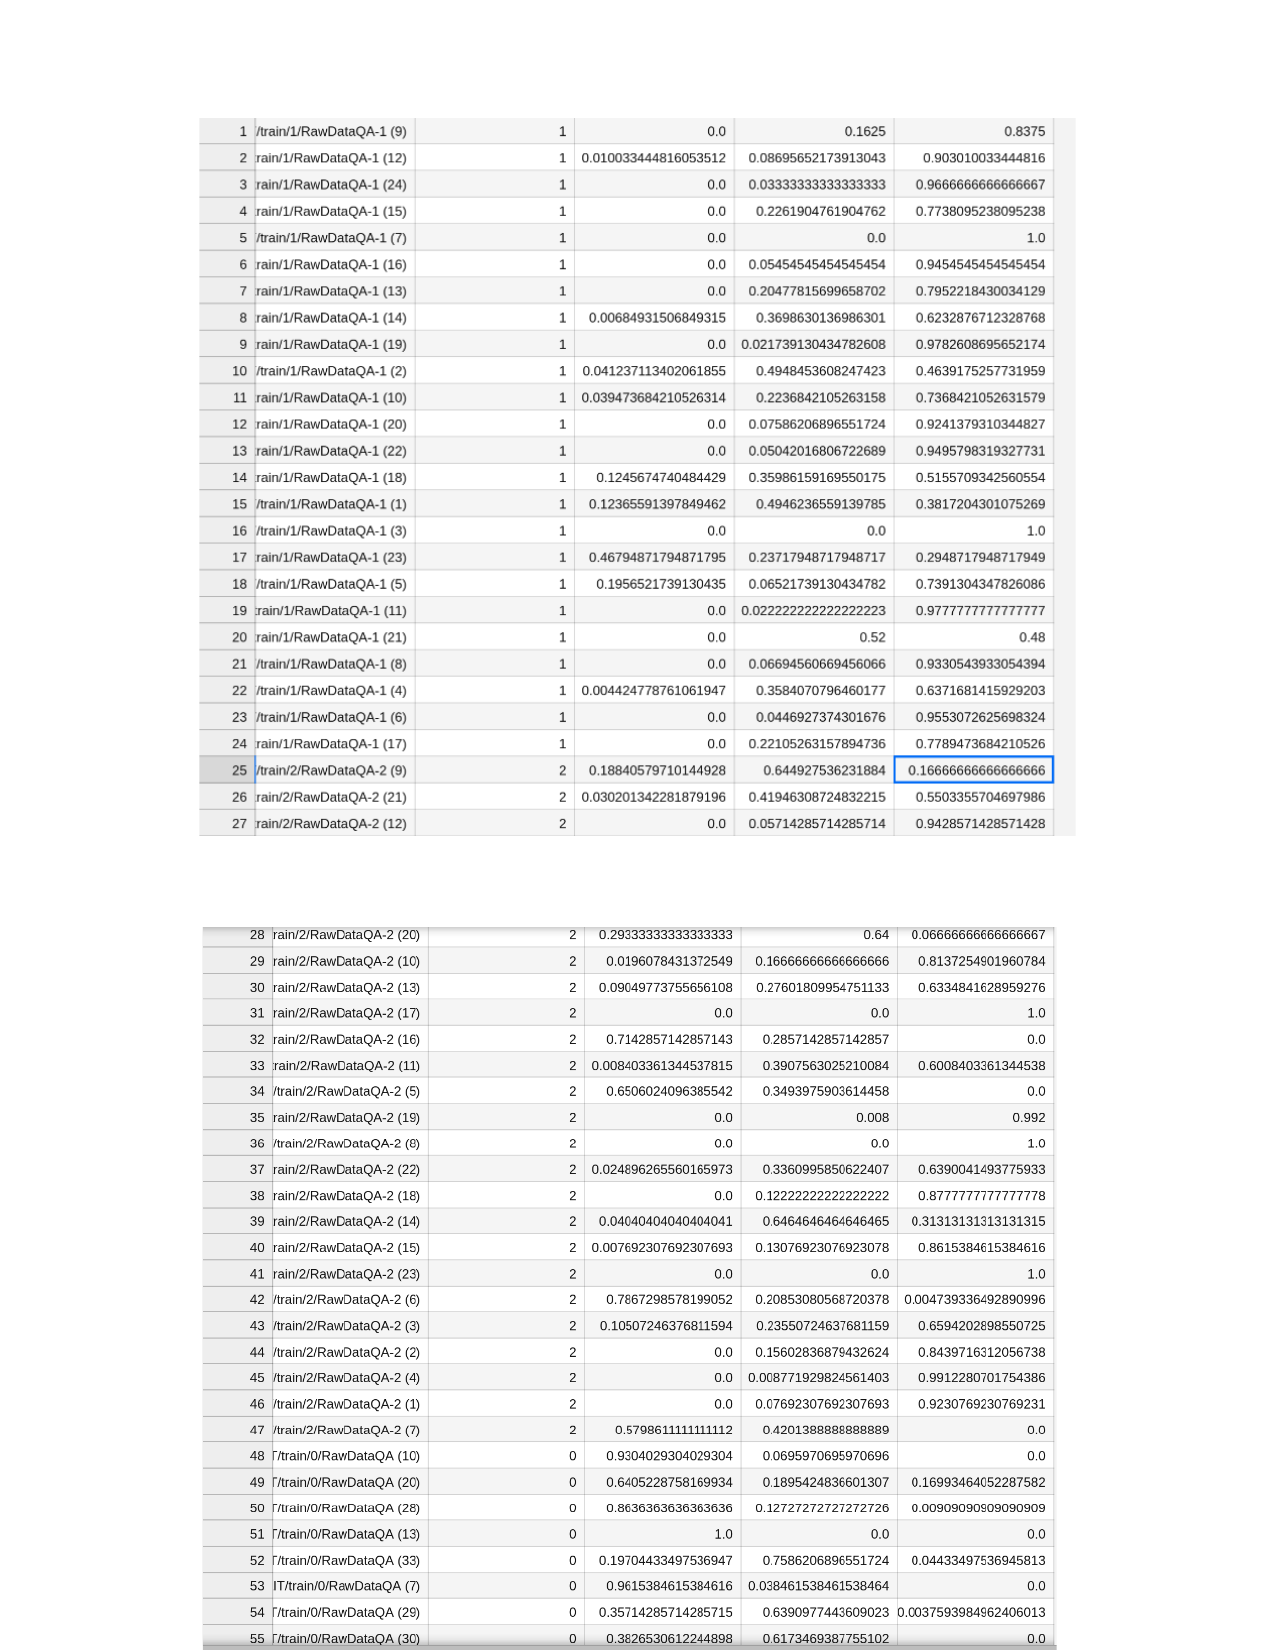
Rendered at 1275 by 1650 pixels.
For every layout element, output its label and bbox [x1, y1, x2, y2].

picture [202, 927, 1057, 1650]
picture [199, 118, 1076, 836]
